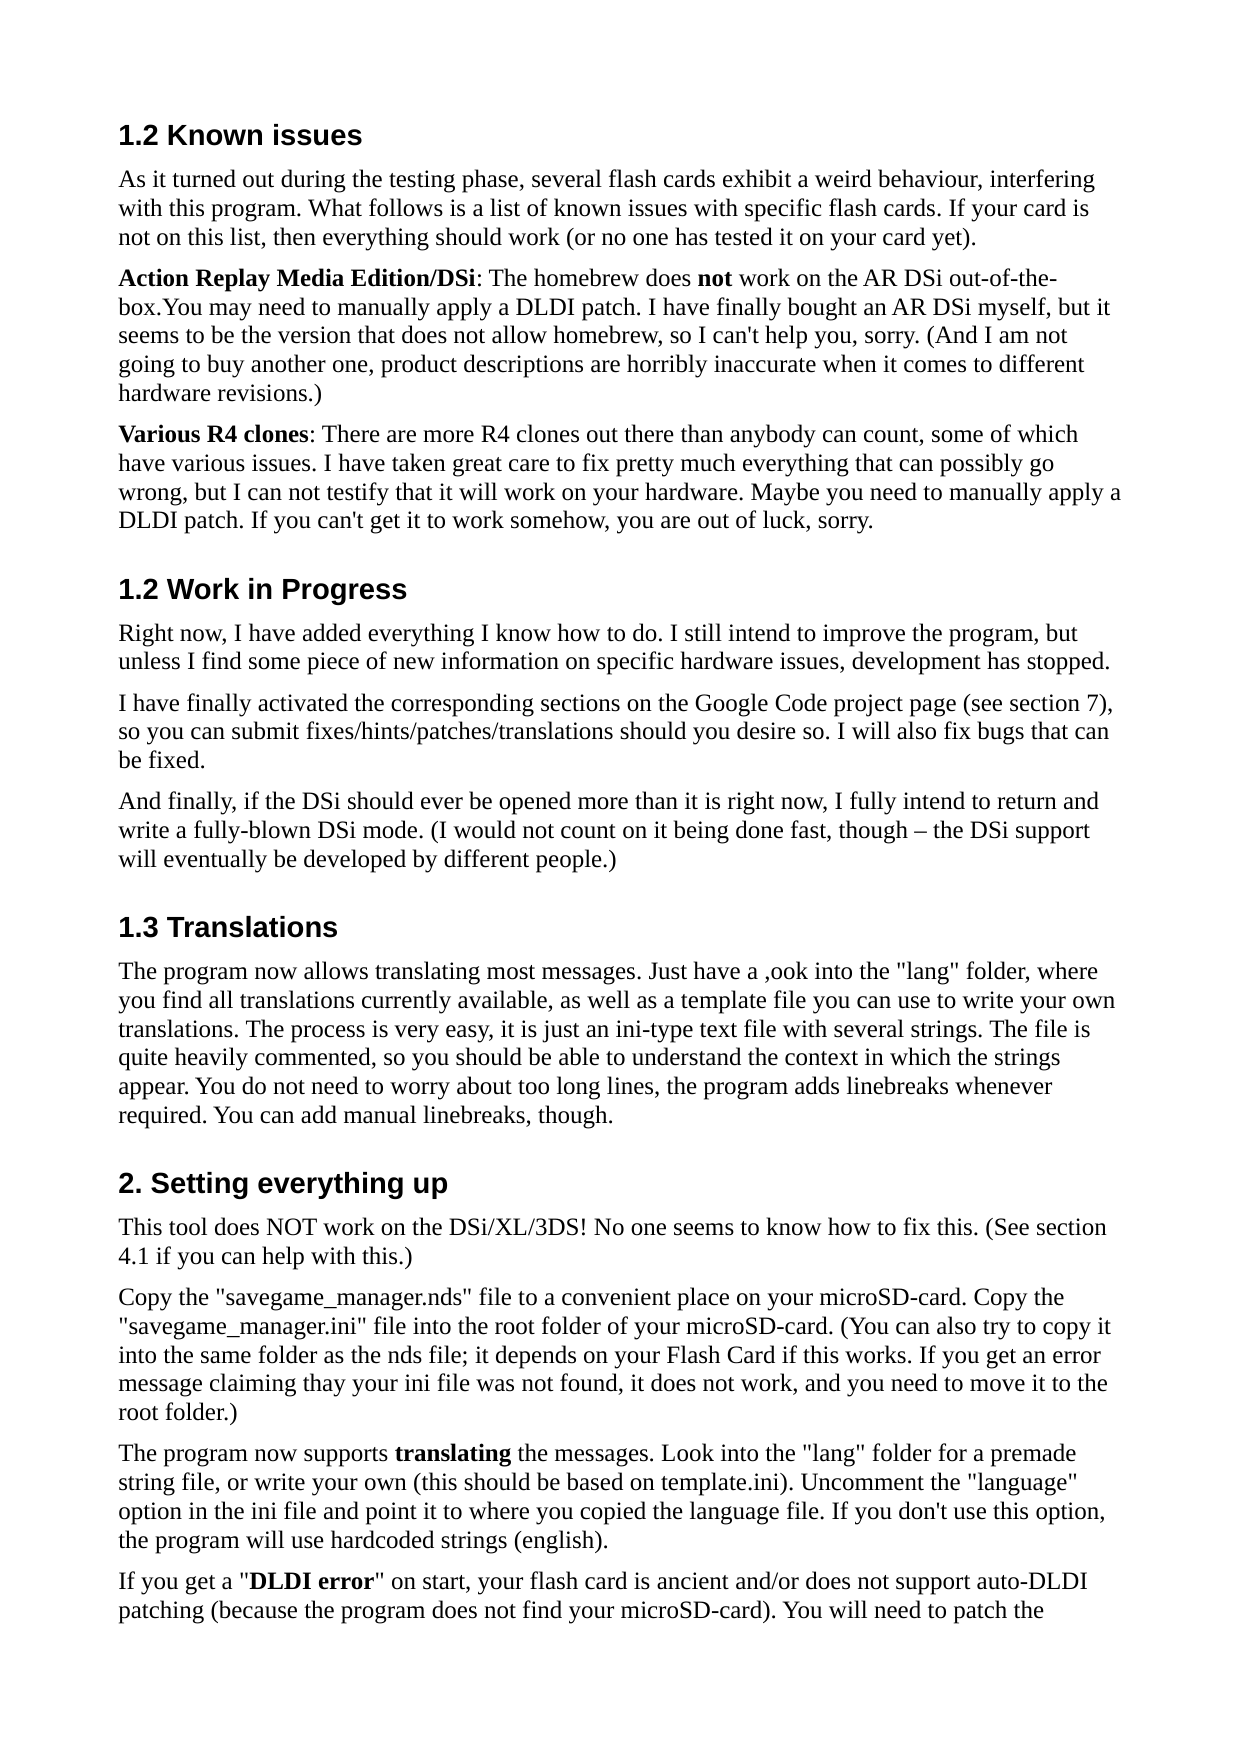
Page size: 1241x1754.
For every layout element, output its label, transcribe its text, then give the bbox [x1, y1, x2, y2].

text As it turned out during the testing phase, several flash cards exhibit a weird behaviour, interfering with this program. What follows is a list of known issues with specific flash cards. If your card is not on this list, then everything should work (or no one has tested it on your card yet). [118, 164, 1122, 250]
text This tool does NOT work on the DSi/XL/3DS! No one seems to know how to fix this. (See section 4.1 if you can help with this.) [118, 1212, 1122, 1270]
text If you get a "DLDI error" on start, your flash card is ancient and/or does not support auto-DLDI patching (because the program does not find your microSD-card). You will need to patch the [118, 1566, 1122, 1623]
text Copy the "savegame_manager.nds" file to a convenient place on your microSD-card. Copy the "savegame_manager.ini" file into the root folder of your microSD-card. (You can also try to copy it into the same folder as the nds file; it depends on your Flash Card if this works. If you get an error message claiming thay your ini file was not found, it does not work, and you need to move it to the root folder.) [118, 1282, 1122, 1426]
subtitle 1.2 Work in Progress [118, 572, 1122, 605]
text Right now, I have added everything I know how to do. I still intend to improve the program, but unless I find some piece of new information on specific hardware issues, development has stopped. [118, 618, 1122, 675]
text The program now allows translating most messages. Just have a ,ook into the "lang" folder, where you find all translations currently available, as well as a template file you can use to write your own translations. The process is very easy, it is just an ini-type text file with several strings. The file is quite heavily commented, so you should be able to understand the context in which the strings appear. You do not need to worry about too long lines, the program adds linebreaks whenever required. You can add manual linebreaks, though. [118, 956, 1122, 1129]
text The program now supports translating the messages. Look into the "lang" folder for a premade string file, or write your own (this should be based on template.ini). Uncomment the "language" option in the ini file and point it to where you copied the language file. If you don't use this option, the program will use hardcoded strings (english). [118, 1438, 1122, 1553]
subtitle 2. Setting everything up [118, 1166, 1122, 1200]
subtitle 1.2 Known issues [118, 118, 1122, 152]
subtitle 1.3 Translations [118, 910, 1122, 944]
text I have finally activated the corresponding sections on the Google Code project page (see section 7), so you can submit fixes/hints/patches/translations should you desire so. I will also fix bugs that can be fixed. [118, 688, 1122, 774]
text Various R4 clones: There are more R4 clones out there than anybody can count, some of which have various issues. I have taken great care to fix pretty much everything that can possibly go wrong, but I can not testify that it will work on your hardware. Maybe you need to manually apply a DLDI patch. If you can't get it to work somehow, you are out of luck, sorry. [118, 419, 1122, 534]
text And finally, if the DSi should ever be opened more than it is right now, I fully intend to return and write a fully-blown DSi mode. (I would not count on it being done fast, though – the DSi support will eventually be developed by different people.) [118, 786, 1122, 873]
text Action Replay Media Edition/DSi: The homebrew does not work on the AR DSi out-of-the-box.You may need to manually apply a DLDI patch. I have finally bought an AR DSi myself, but it seems to be the version that does not allow homebrew, so I can't help you, sorry. (And I am not going to buy another one, product descriptions are horribly inaccurate when it comes to different hardware revisions.) [118, 263, 1122, 407]
